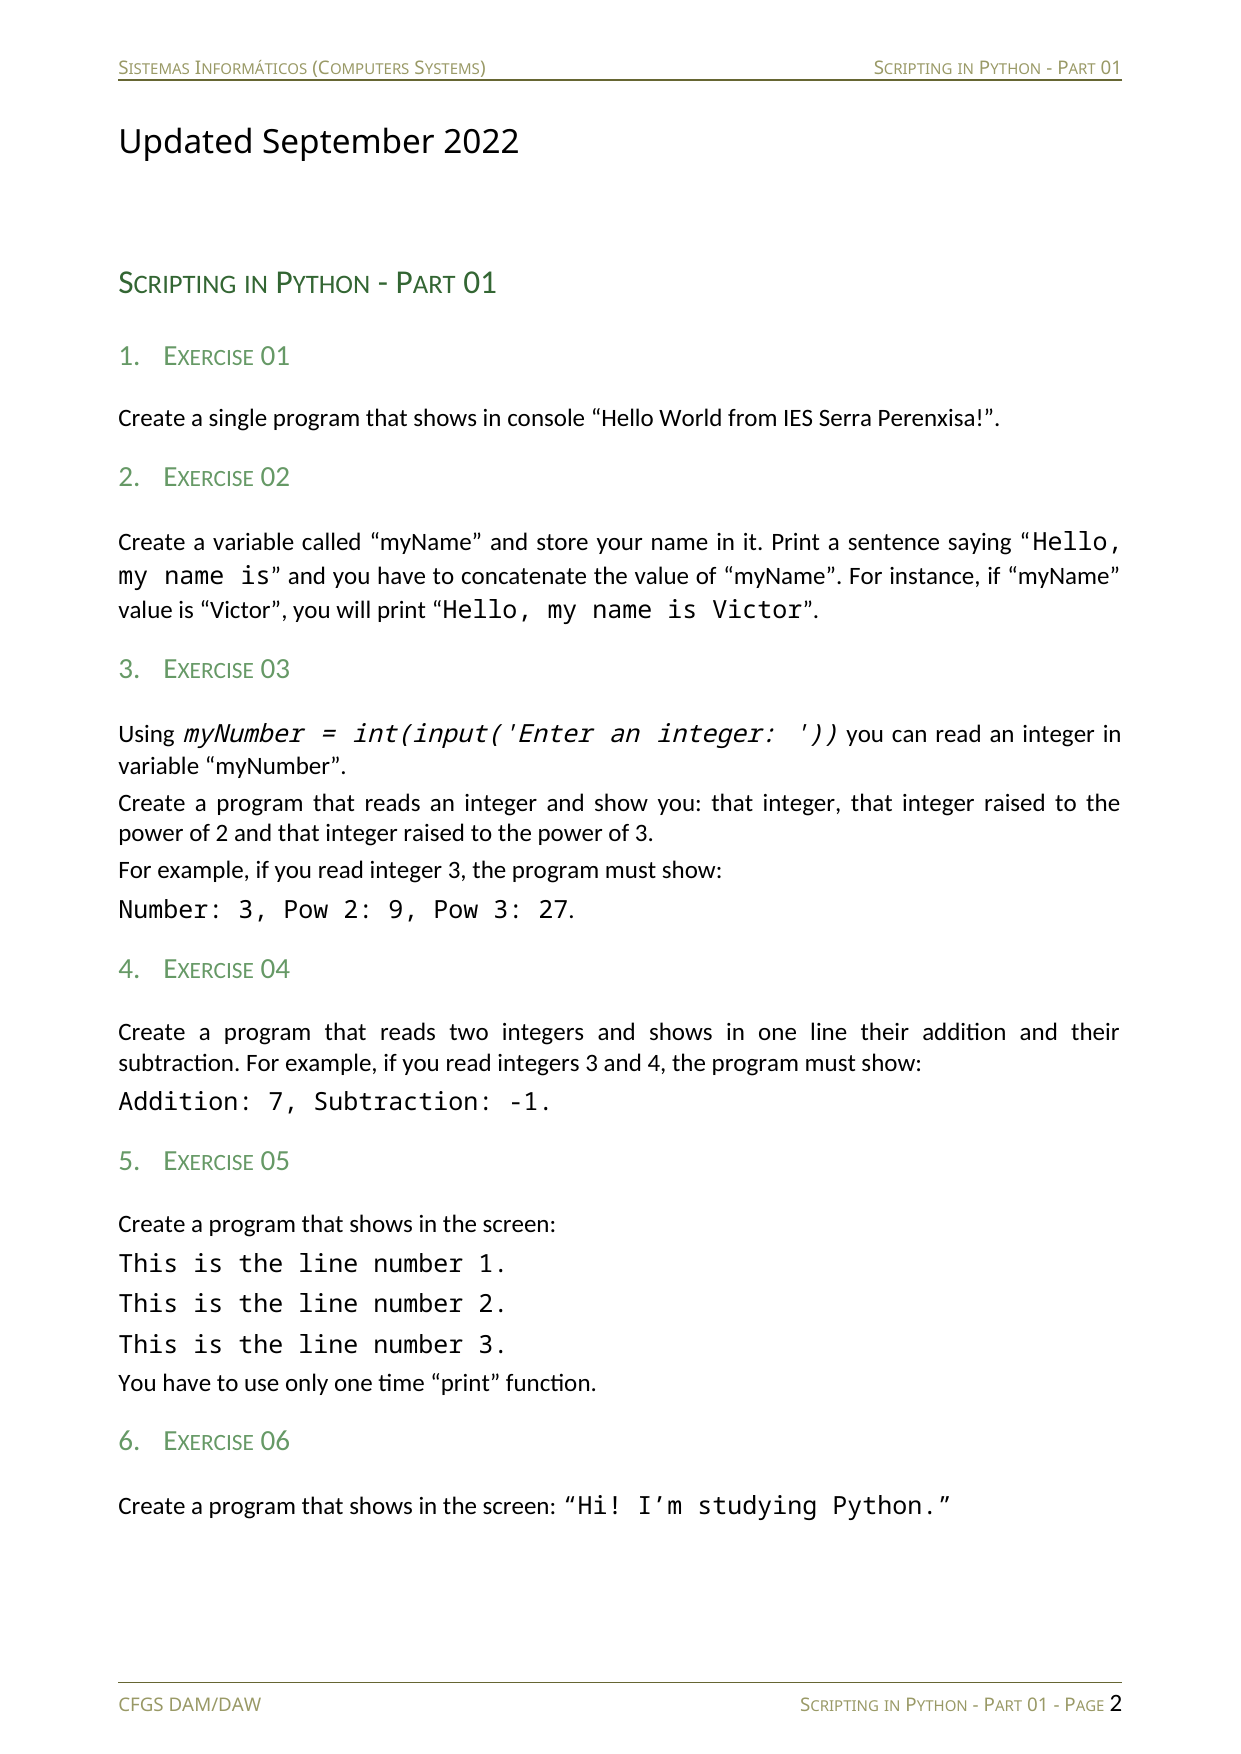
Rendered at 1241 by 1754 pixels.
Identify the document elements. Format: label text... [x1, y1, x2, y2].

subtitle Exercise 02 [118, 458, 1122, 493]
text This is the line number 2. [118, 1286, 1122, 1320]
text For example, if you read integer 3, the program must show: [118, 854, 1122, 885]
text Create a variable called “myName” and store your name in it. Print a sentence saying “Hello, my name is” and you have to concatenate the value of “myName”. For instance, if “myName” value is “Victor”, you will print “Hello, my name is Victor”. [118, 523, 1122, 626]
text Create a program that reads an integer and show you: that integer, that integer raised to the power of 2 and that integer raised to the power of 3. [118, 787, 1122, 848]
text Using myNumber = int(input('Enter an integer: ')) you can read an integer in variable “myNumber”. [118, 716, 1122, 781]
subtitle Exercise 01 [118, 337, 1122, 372]
text Create a program that shows in the screen: [118, 1208, 1122, 1239]
text This is the line number 3. [118, 1326, 1122, 1360]
text Number: 3, Pow 2: 9, Pow 3: 27. [118, 892, 1122, 926]
text This is the line number 1. [118, 1245, 1122, 1279]
subtitle Exercise 05 [118, 1142, 1122, 1178]
text Create a single program that shows in console “Hello World from IES Serra Perenxisa!”. [118, 402, 1122, 433]
text Scripting in Python - Part 01 [118, 261, 1122, 302]
text Create a program that shows in the screen: “Hi! I’m studying Python.” [118, 1488, 1122, 1522]
subtitle Exercise 04 [118, 950, 1122, 986]
text You have to use only one time “print” function. [118, 1367, 1122, 1397]
subtitle Exercise 06 [118, 1422, 1122, 1458]
text Addition: 7, Subtraction: -1. [118, 1084, 1122, 1118]
subtitle Exercise 03 [118, 650, 1122, 686]
text Create a program that reads two integers and shows in one line their addition and their subtraction. For example, if you read integers 3 and 4, the program must show: [118, 1016, 1122, 1077]
text Updated September 2022 [118, 118, 1122, 163]
